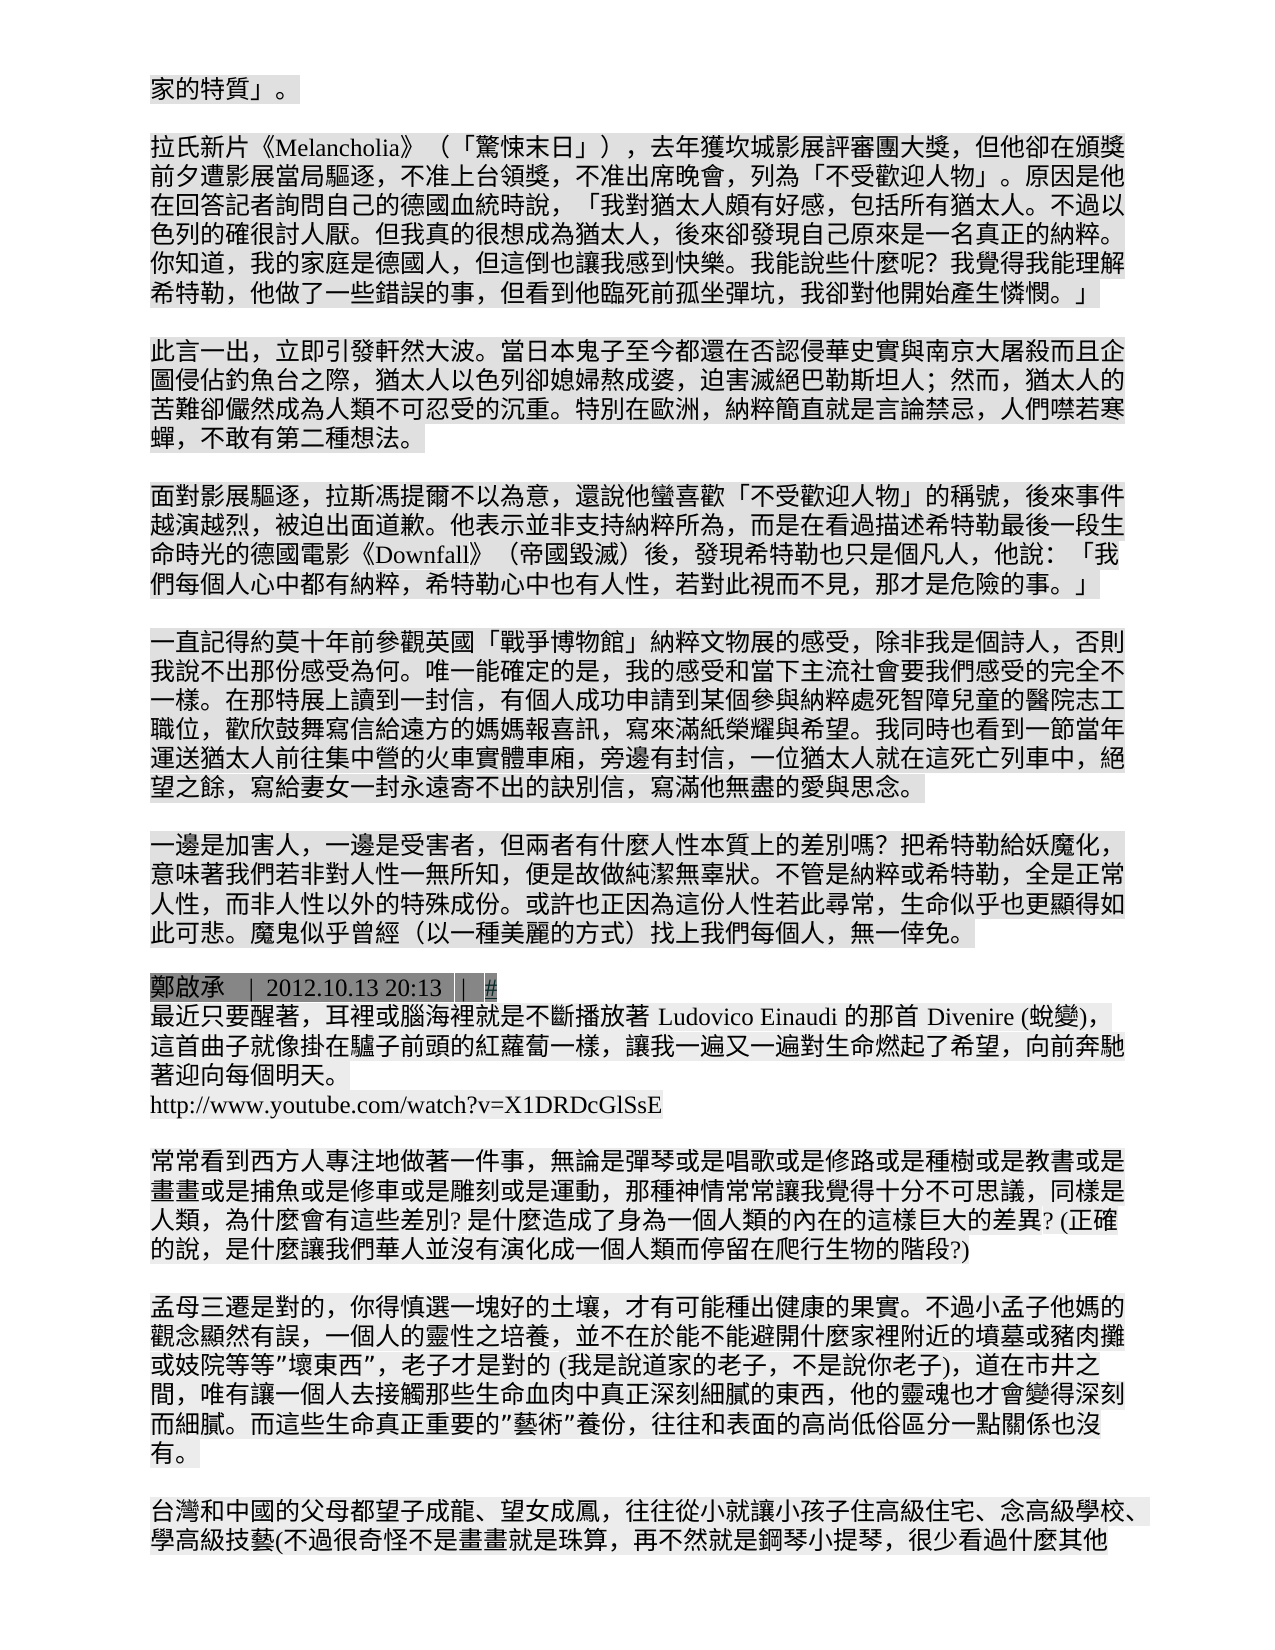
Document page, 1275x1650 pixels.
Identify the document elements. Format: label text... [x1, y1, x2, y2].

text 家的特質」。 拉氏新片《Melancholia》（「驚悚末日」），去年獲坎城影展評審團大獎，但他卻在頒獎前夕遭影展當局驅逐，不准上台領獎，不准出席晚會，列為「不受歡迎人物」。原因是他在回答記者詢問自己的德國血統時說，「我對猶太人頗有好感，包括所有猶太人。不過以色列的確很討人厭。但我真的很想成為猶太人，後來卻發現自己原來是一名真正的納粹。你知道，我的家庭是德國人，但這倒也讓我感到快樂。我能說些什麼呢？我覺得我能理解希特勒，他做了一些錯誤的事，但看到他臨死前孤坐彈坑，我卻對他開始產生憐憫。」 此言一出，立即引發軒然大波。當日本鬼子至今都還在否認侵華史實與南京大屠殺而且企圖侵佔釣魚台之際，猶太人以色列卻媳婦熬成婆，迫害滅絕巴勒斯坦人；然而，猶太人的苦難卻儼然成為人類不可忍受的沉重。特別在歐洲，納粹簡直就是言論禁忌，人們噤若寒蟬，不敢有第二種想法。 面對影展驅逐，拉斯馮提爾不以為意，還說他蠻喜歡「不受歡迎人物」的稱號，後來事件越演越烈，被迫出面道歉。他表示並非支持納粹所為，而是在看過描述希特勒最後一段生命時光的德國電影《Downfall》（帝國毀滅）後，發現希特勒也只是個凡人，他說：「我們每個人心中都有納粹，希特勒心中也有人性，若對此視而不見，那才是危險的事。」 一直記得約莫十年前參觀英國「戰爭博物館」納粹文物展的感受，除非我是個詩人，否則我說不出那份感受為何。唯一能確定的是，我的感受和當下主流社會要我們感受的完全不一樣。在那特展上讀到一封信，有個人成功申請到某個參與納粹處死智障兒童的醫院志工職位，歡欣鼓舞寫信給遠方的媽媽報喜訊，寫來滿紙榮耀與希望。我同時也看到一節當年運送猶太人前往集中營的火車實體車廂，旁邊有封信，一位猶太人就在這死亡列車中，絕望之餘，寫給妻女一封永遠寄不出的訣別信，寫滿他無盡的愛與思念。 一邊是加害人，一邊是受害者，但兩者有什麼人性本質上的差別嗎？把希特勒給妖魔化，意味著我們若非對人性一無所知，便是故做純潔無辜狀。不管是納粹或希特勒，全是正常人性，而非人性以外的特殊成份。或許也正因為這份人性若此尋常，生命似乎也更顯得如此可悲。魔鬼似乎曾經（以一種美麗的方式）找上我們每個人，無一倖免。 [150, 75, 1125, 948]
text 鄭啟承 | 2012.10.13 20:13 | # [150, 973, 1125, 1002]
text 最近只要醒著，耳裡或腦海裡就是不斷播放著 Ludovico Einaudi 的那首 Divenire (蛻變)，這首曲子就像掛在驢子前頭的紅蘿蔔一樣，讓我一遍又一遍對生命燃起了希望，向前奔馳著迎向每個明天。 http://www.youtube.com/watch?v=X1DRDcGlSsE 常常看到西方人專注地做著一件事，無論是彈琴或是唱歌或是修路或是種樹或是教書或是畫畫或是捕魚或是修車或是雕刻或是運動，那種神情常常讓我覺得十分不可思議，同樣是人類，為什麼會有這些差別? 是什麼造成了身為一個人類的內在的這樣巨大的差異? (正確的說，是什麼讓我們華人並沒有演化成一個人類而停留在爬行生物的階段?) 孟母三遷是對的，你得慎選一塊好的土壤，才有可能種出健康的果實。不過小孟子他媽的觀念顯然有誤，一個人的靈性之培養，並不在於能不能避開什麼家裡附近的墳墓或豬肉攤或妓院等等”壞東西”，老子才是對的 (我是說道家的老子，不是說你老子)，道在市井之間，唯有讓一個人去接觸那些生命血肉中真正深刻細膩的東西，他的靈魂也才會變得深刻而細膩。而這些生命真正重要的”藝術”養份，往往和表面的高尚低俗區分一點關係也沒有。 台灣和中國的父母都望子成龍、望女成鳳，往往從小就讓小孩子住高級住宅、念高級學校、學高級技藝(不過很奇怪不是畫畫就是珠算，再不然就是鋼琴小提琴，很少看過什麼其他技藝，題外話)，人們往往認為一個人掌握了所謂知識或藝術技能，就能夠蛻變成為一個完全不同的人，但事實是這樣嗎? 我在台灣”第一學府”台大念了八年的書，工作了五年，到後來甚至在台大開課當起了老師，十幾年間不知看過多少”才子才女”，近年出來創業當商人後更是”網羅”全台各名校的業務，什麼成大清大交大陽明輔大台藝大北藝大師大的老師學生真是看得目不暇給，但這些所謂才子才女裡頭真的要說讓我感覺有什麼令人印象深刻的鮮明個性或才能的，恐怕五隻手指頭都數得出來，絕大多數實際都十分平庸，甚至可說是面目模糊，毫無個性可言，唯一可說上過人之處就是家裡大多很有錢或肯花錢，願意從小培養出一個雜技演員和念書機器。 反倒是我認識的那些不屬於學術界，三教九流的各式朋友或其子女，經常讓我有一種很深的感動，所謂感動就是讓我覺得他或她是一個活生生的人，有著身為一個人的各種深淺精粗和真實情感，並保有著一種內在的、屬於靈魂的一種熱情和可塑性。可惜的是這些人大都不是佔有良好資源的那一群，所謂生命中的各種機緣對他們來說是可遇而不可求的。 不知道是什麼造成了這種反差和異象，但在一個扭曲的社會裡，似乎靈魂的火焰和光芒就只能在陰暗的角落中才能真正閃耀著，一旦踏出了那份黑暗追逐起陽光，就像吸血鬼一樣，再好的資質也只會瞬間化為灰燼，也許空有美麗驅殼，裡頭卻已空洞乾枯。 華人的這種對表面光鮮亮麗的各種優秀記號之爭先恐後追逐，究竟有沒有讓我們蛻變成為一個更優秀的民族? 答案是很明顯的，我們如今不但沒有獲得別人的敬重，反而成了某種卑劣的代名詞。我們或許很怕洋人，因為洋人樣樣比較強，但其實洋人才怕咱們，因為咱們樣樣比較壞，可說壞到骨子裡頭去。 你唯有先成為一個優秀的民族，才能產下優秀的人民。僅在文化表面的枝節下功夫，如何有可能誕生好的果實? 就說音樂好了，華人往往把音樂技術當成雜技般鍛練，導致西方人常常半驚訝半諷刺說某個人很會彈琴或彈吉他就說他「一定是亞洲人」，有些人說這種酸溜溜的嘲諷甚至可說得上是種歧視了。但這麼歧視難道不對嗎? 我們經過多年不人道的苦練也許可以練出一個技術高超的鋼琴家 (比如郎朗)，但那就像太陽馬戲團一樣，初看很驚人，卻不會有多少人說他是一個偉大的藝術家或音樂家，他的音樂也不太可能讓你日思夜想而深深感動著。 我本來想說陳真貼的那位章國明，不知道為什麼講到這邊來。沒看過這位電影天才的電影，不過我想人的才氣或熱情是很難掩飾的，觀其行聽其言，很難想像他會拍出什麼真正的爛片。一個人的內在是不是老態龍鍾，亦或仍保有赤子之心、對世界對真對善對美的事物保有一股愛戀和熱情，其實或許聽他說幾句話，看他幾個眼神和手勢便可知端倪。這卻和他有沒有努力裝出符合他生理年齡該有的社會化行為其實一點關係也沒有了。可惜這訪談最後都沒有翻譯，我覺得很重要的最後幾句話不知在談什麼，不知道有沒有聽得懂廣東話的朋友能夠代為翻譯? [150, 1002, 1125, 1555]
